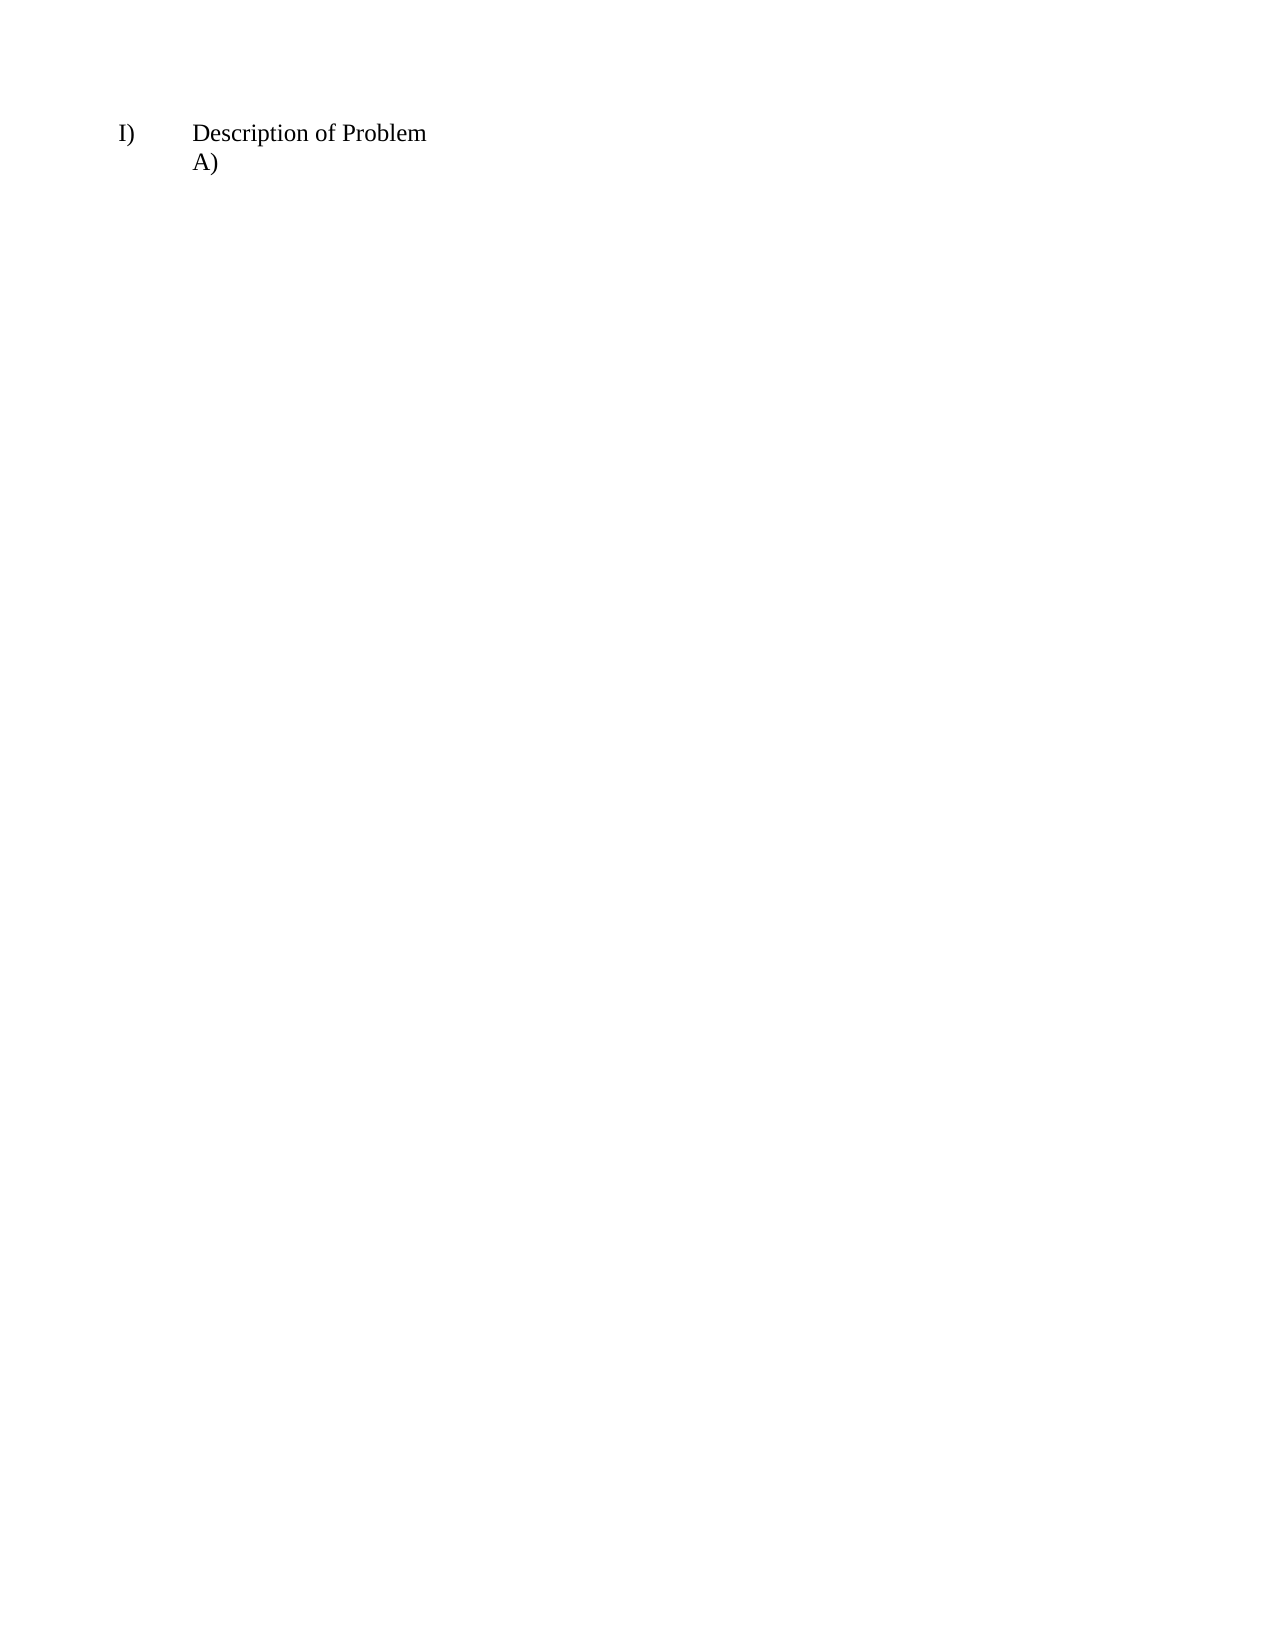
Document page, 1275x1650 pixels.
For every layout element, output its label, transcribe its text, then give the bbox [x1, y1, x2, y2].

text A) [118, 147, 1157, 176]
text I) Description of Problem [118, 118, 1157, 147]
